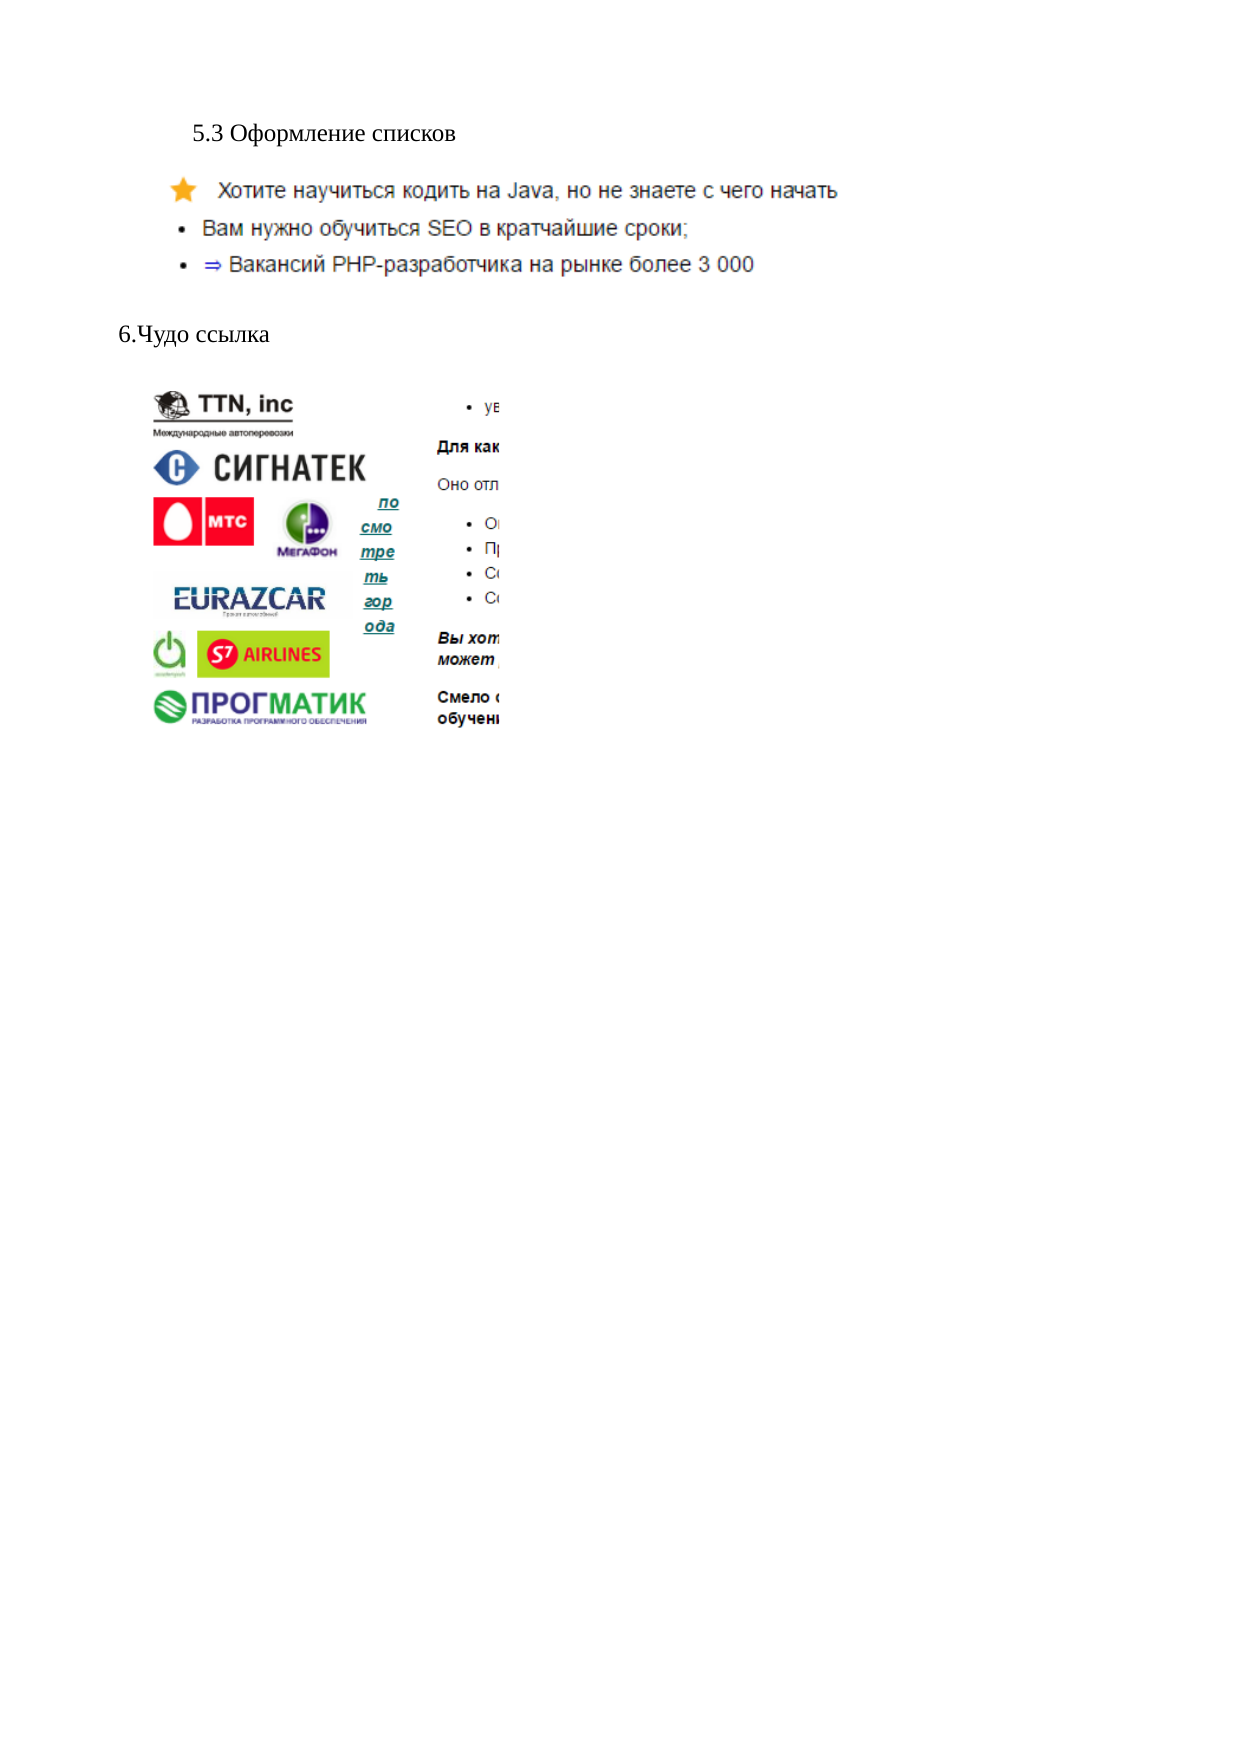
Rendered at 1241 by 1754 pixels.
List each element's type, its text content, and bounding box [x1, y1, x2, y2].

text 5.3 Оформление списков [118, 118, 1122, 147]
picture [124, 391, 500, 743]
picture [157, 170, 847, 291]
text 6.Чудо ссылка [118, 319, 1122, 348]
